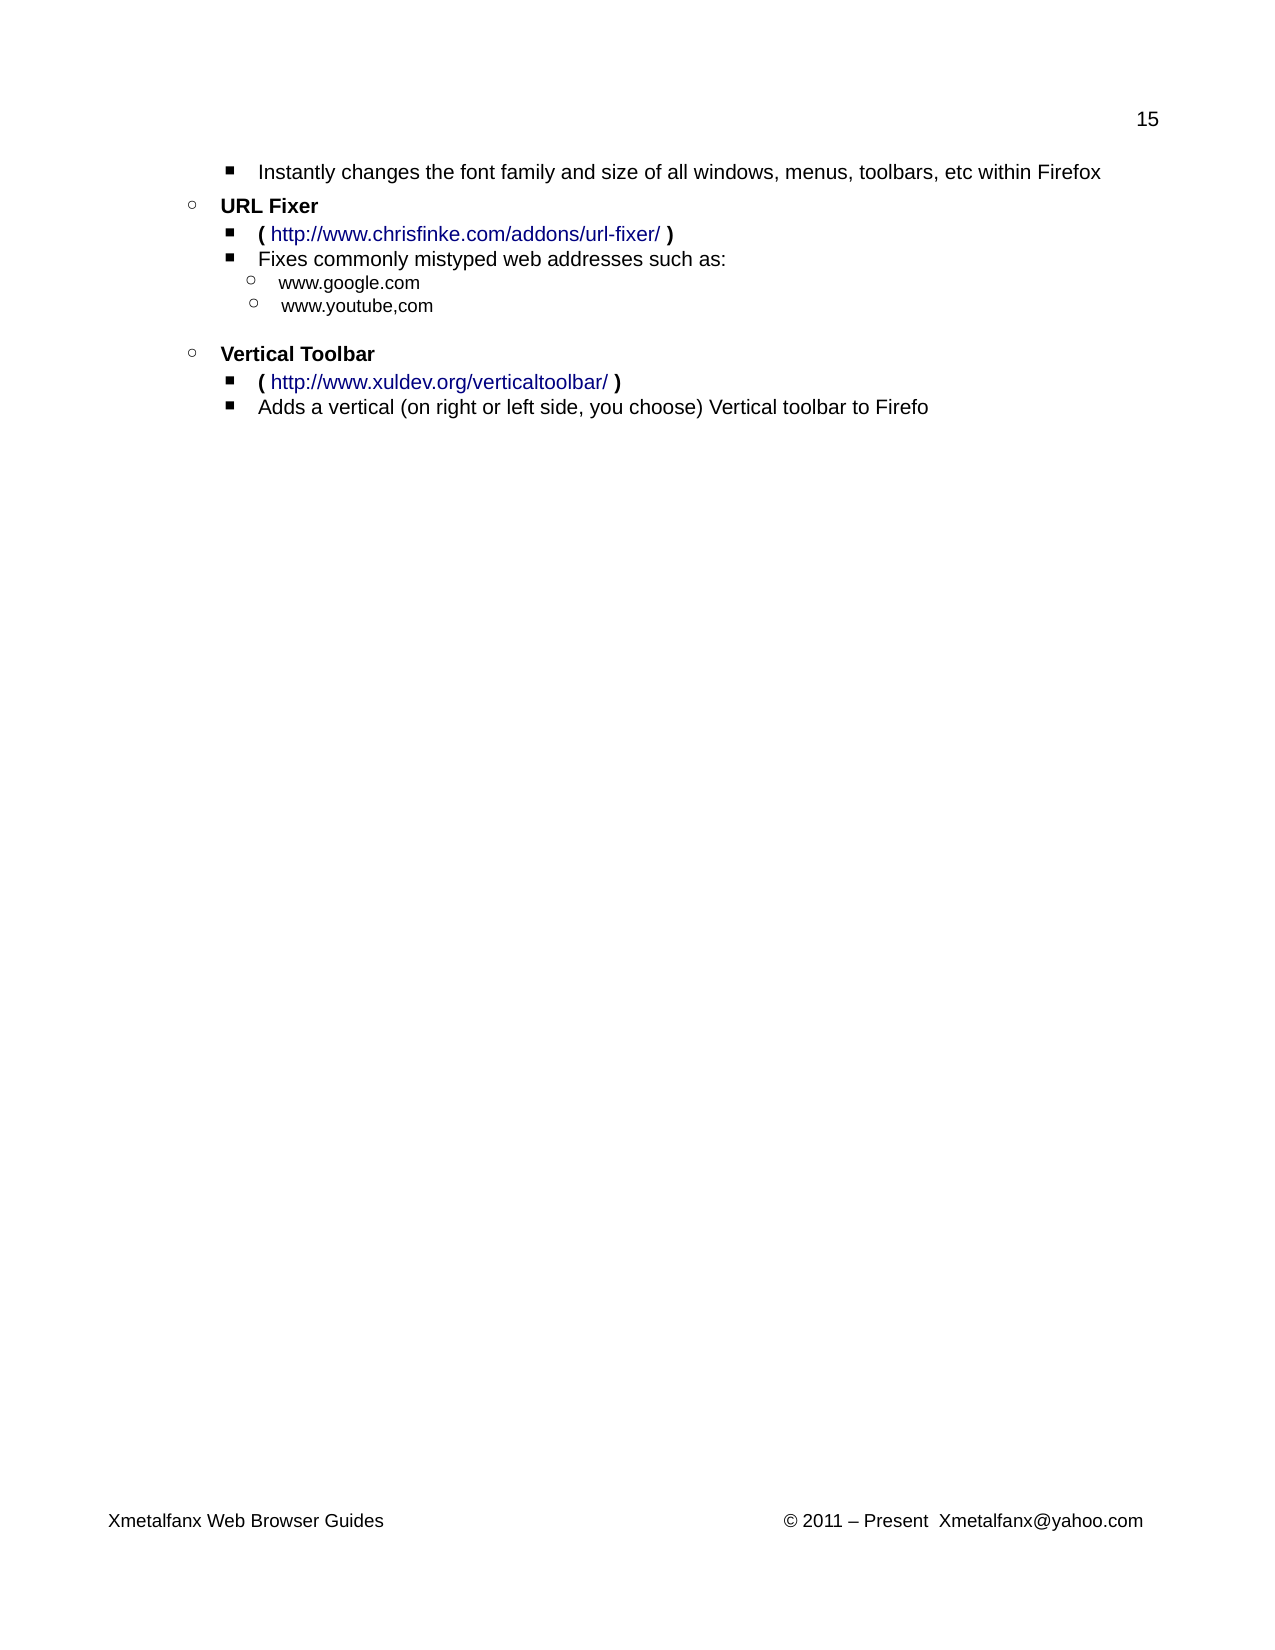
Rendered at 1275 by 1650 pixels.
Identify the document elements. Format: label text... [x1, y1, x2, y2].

list Fixes commonly mistyped web addresses such as: [220, 246, 1159, 271]
list Instantly changes the font family and size of all windows, menus, toolbars, etc within Firefox [220, 160, 1159, 185]
list www.google.com [241, 271, 1159, 294]
subtitle URL Fixer [183, 194, 1159, 218]
list ( http://www.xuldev.org/verticaltoolbar/ ) [220, 369, 1159, 394]
list ( http://www.chrisfinke.com/addons/url-fixer/ ) [220, 221, 1159, 246]
list www.youtube,com [244, 294, 1159, 317]
subtitle Vertical Toolbar [183, 342, 1159, 367]
list Adds a vertical (on right or left side, you choose) Vertical toolbar to Firefo [220, 394, 1159, 419]
